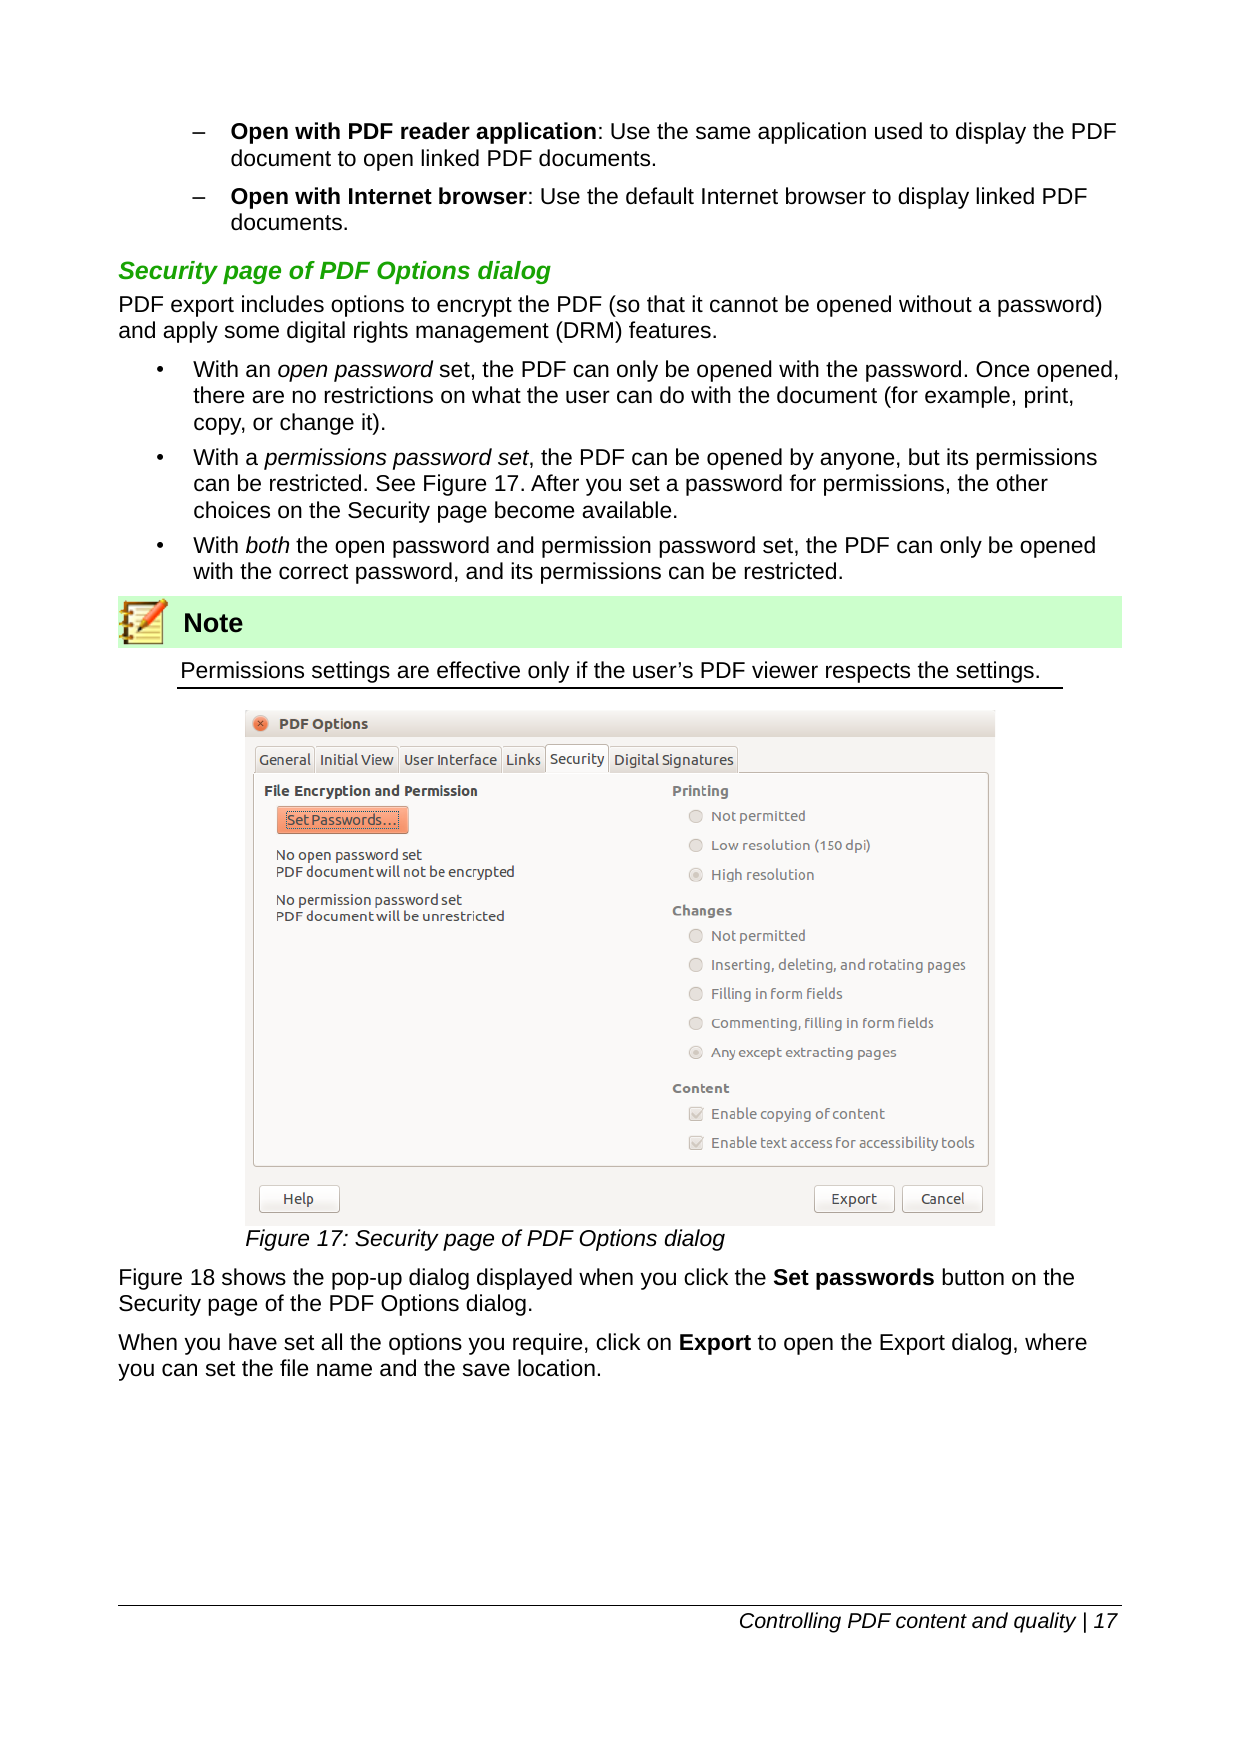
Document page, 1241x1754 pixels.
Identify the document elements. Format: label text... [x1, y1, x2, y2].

subtitle Note [118, 596, 1122, 648]
list Open with PDF reader application: Use the same application used to display the PDF document to open linked PDF documents. [192, 118, 1122, 171]
picture [245, 710, 995, 1226]
text When you have set all the options you require, click on Export to open the Export dialog, where you can set the file name and the save location. [118, 1329, 1122, 1382]
list With an open password set, the PDF can only be opened with the password. Once opened, there are no restrictions on what the user can do with the document (for example, print, copy, or change it). [156, 356, 1122, 435]
picture [119, 597, 170, 648]
list With a permissions password set, the PDF can be opened by anyone, but its permissions can be restricted. See Figure 17. After you set a password for permissions, the other choices on the Security page become available. [156, 444, 1122, 523]
text Figure 18 shows the pop-up dialog displayed when you click the Set passwords button on the Security page of the PDF Options dialog. [118, 1264, 1122, 1316]
list With both the open password and permission password set, the PDF can only be opened with the correct password, and its permissions can be restricted. [156, 532, 1122, 584]
subtitle Security page of PDF Options dialog [118, 256, 1122, 285]
text PDF export includes options to encrypt the PDF (so that it cannot be opened without a password) and apply some digital rights management (DRM) features. [118, 291, 1122, 343]
text Figure 17: Security page of PDF Options dialog [245, 1226, 995, 1252]
list Open with Internet browser: Use the default Internet browser to display linked PDF documents. [192, 183, 1122, 236]
text Permissions settings are effective only if the user’s PDF viewer respects the settings. [177, 654, 1063, 687]
